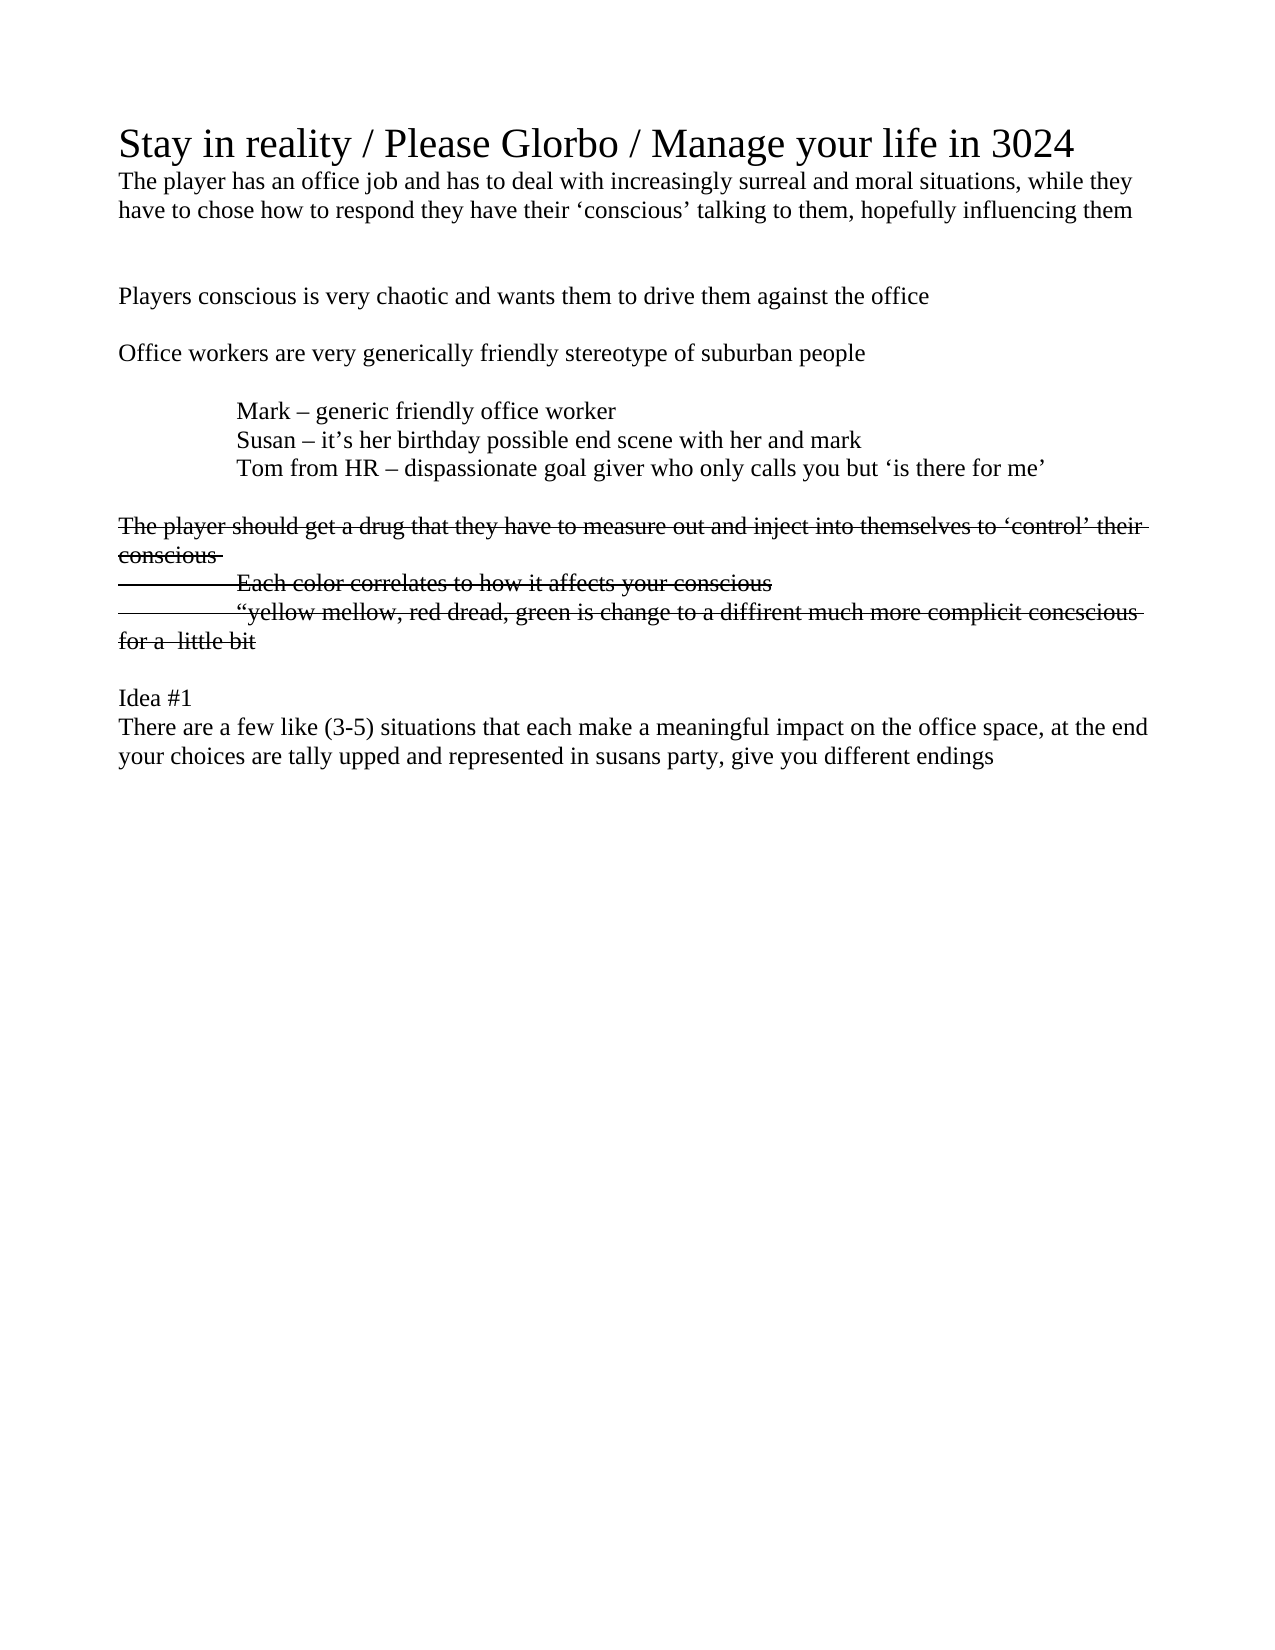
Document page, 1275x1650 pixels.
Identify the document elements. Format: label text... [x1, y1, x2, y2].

text Office workers are very generically friendly stereotype of suburban people [118, 338, 1157, 367]
text The player has an office job and has to deal with increasingly surreal and moral situations, while they have to chose how to respond they have their ‘conscious’ talking to them, hopefully influencing them [118, 166, 1157, 223]
text The player should get a drug that they have to measure out and inject into themselves to ‘control’ their conscious [118, 511, 1157, 568]
text Mark – generic friendly office worker [118, 396, 1157, 425]
text “yellow mellow, red dread, green is change to a diffirent much more complicit concscious for a little bit [118, 597, 1157, 655]
text There are a few like (3-5) situations that each make a meaningful impact on the office space, at the end your choices are tally upped and represented in susans party, give you different endings [118, 712, 1157, 770]
text Stay in reality / Please Glorbo / Manage your life in 3024 [118, 118, 1157, 166]
text Idea #1 [118, 683, 1157, 712]
text Each color correlates to how it affects your conscious [118, 568, 1157, 597]
text Susan – it’s her birthday possible end scene with her and mark [118, 425, 1157, 453]
text Tom from HR – dispassionate goal giver who only calls you but ‘is there for me’ [118, 453, 1157, 482]
text Players conscious is very chaotic and wants them to drive them against the office [118, 281, 1157, 310]
